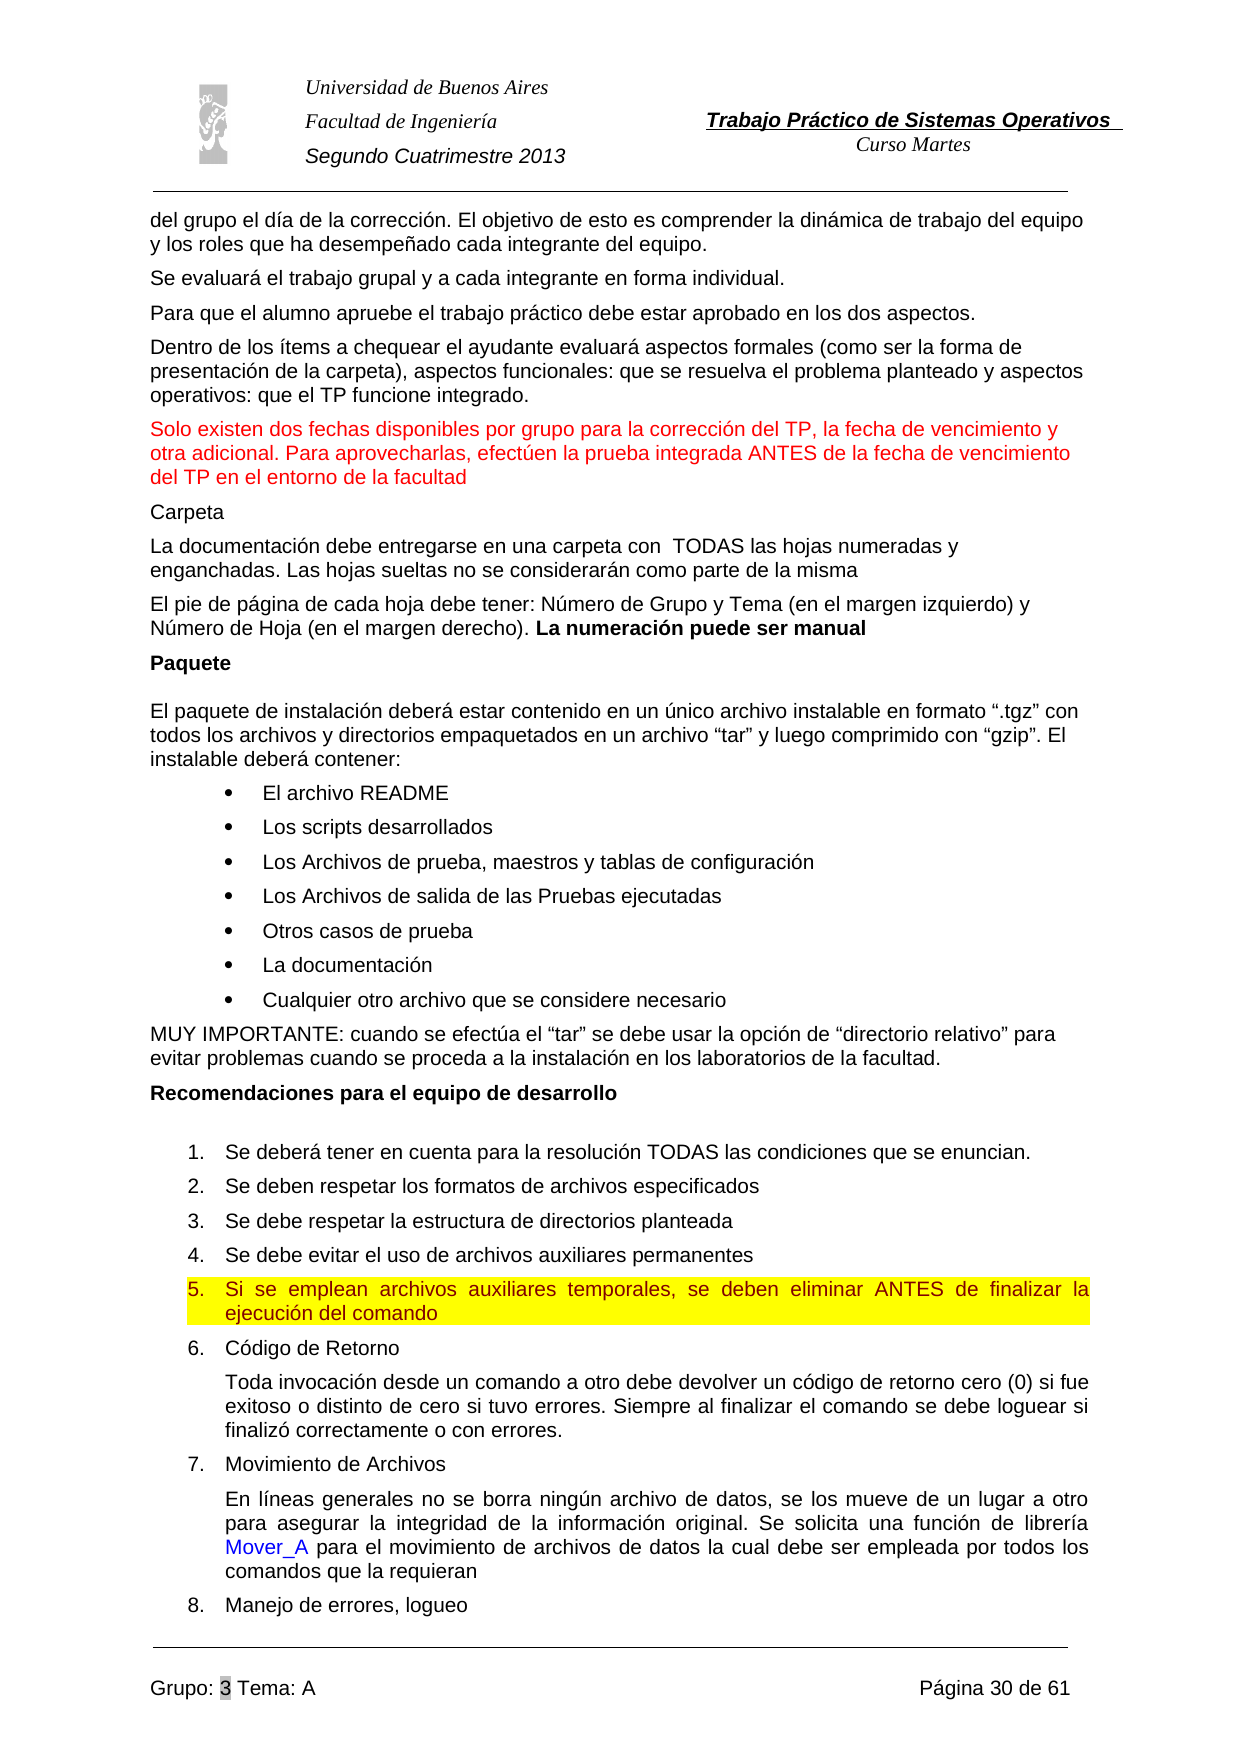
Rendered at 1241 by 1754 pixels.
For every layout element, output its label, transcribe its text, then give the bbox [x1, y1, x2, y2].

text Carpeta [150, 499, 1090, 523]
list Cualquier otro archivo que se considere necesario [225, 988, 1090, 1012]
text MUY IMPORTANTE: cuando se efectúa el “tar” se debe usar la opción de “directorio relativo” para evitar problemas cuando se proceda a la instalación en los laboratorios de la facultad. [150, 1022, 1090, 1070]
text En líneas generales no se borra ningún archivo de datos, se los mueve de un lugar a otro para asegurar la integridad de la información original. Se solicita una función de librería Mover_A para el movimiento de archivos de datos la cual debe ser empleada por todos los comandos que la requieran [225, 1487, 1090, 1582]
text La documentación debe entregarse en una carpeta con TODAS las hojas numeradas y enganchadas. Las hojas sueltas no se considerarán como parte de la misma [150, 534, 1090, 582]
list Se deberá tener en cuenta para la resolución TODAS las condiciones que se enuncian. [187, 1140, 1090, 1164]
list Se debe respetar la estructura de directorios planteada [187, 1208, 1090, 1232]
text El pie de página de cada hoja debe tener: Número de Grupo y Tema (en el margen izquierdo) y Número de Hoja (en el margen derecho). La numeración puede ser manual [150, 592, 1090, 640]
text Toda invocación desde un comando a otro debe devolver un código de retorno cero (0) si fue exitoso o distinto de cero si tuvo errores. Siempre al finalizar el comando se debe loguear si finalizó correctamente o con errores. [225, 1370, 1090, 1442]
text del grupo el día de la corrección. El objetivo de esto es comprender la dinámica de trabajo del equipo y los roles que ha desempeñado cada integrante del equipo. [150, 208, 1090, 256]
text El paquete de instalación deberá estar contenido en un único archivo instalable en formato “.tgz” con todos los archivos y directorios empaquetados en un archivo “tar” y luego comprimido con “gzip”. El instalable deberá contener: [150, 698, 1090, 770]
list El archivo README [225, 781, 1090, 805]
text Dentro de los ítems a chequear el ayudante evaluará aspectos formales (como ser la forma de presentación de la carpeta), aspectos funcionales: que se resuelva el problema planteado y aspectos operativos: que el TP funcione integrado. [150, 335, 1090, 407]
list Los Archivos de prueba, maestros y tablas de configuración [225, 850, 1090, 874]
list Los scripts desarrollados [225, 815, 1090, 839]
text Paquete [150, 651, 1090, 674]
picture [198, 82, 231, 166]
list Otros casos de prueba [225, 919, 1090, 943]
text Se evaluará el trabajo grupal y a cada integrante en forma individual. [150, 266, 1090, 290]
list Manejo de errores, logueo [187, 1593, 1090, 1617]
list Código de Retorno [187, 1336, 1090, 1359]
list Los Archivos de salida de las Pruebas ejecutadas [225, 884, 1090, 908]
list Se deben respetar los formatos de archivos especificados [187, 1174, 1090, 1198]
list Se debe evitar el uso de archivos auxiliares permanentes [187, 1243, 1090, 1267]
text Recomendaciones para el equipo de desarrollo [150, 1080, 1090, 1104]
text Para que el alumno apruebe el trabajo práctico debe estar aprobado en los dos aspectos. [150, 301, 1090, 324]
list Si se emplean archivos auxiliares temporales, se deben eliminar ANTES de finalizar la ejecución del comando [187, 1277, 1090, 1325]
text Solo existen dos fechas disponibles por grupo para la corrección del TP, la fecha de vencimiento y otra adicional. Para aprovecharlas, efectúen la prueba integrada ANTES de la fecha de vencimiento del TP en el entorno de la facultad [150, 417, 1090, 489]
list La documentación [225, 953, 1090, 977]
list Movimiento de Archivos [187, 1452, 1090, 1476]
